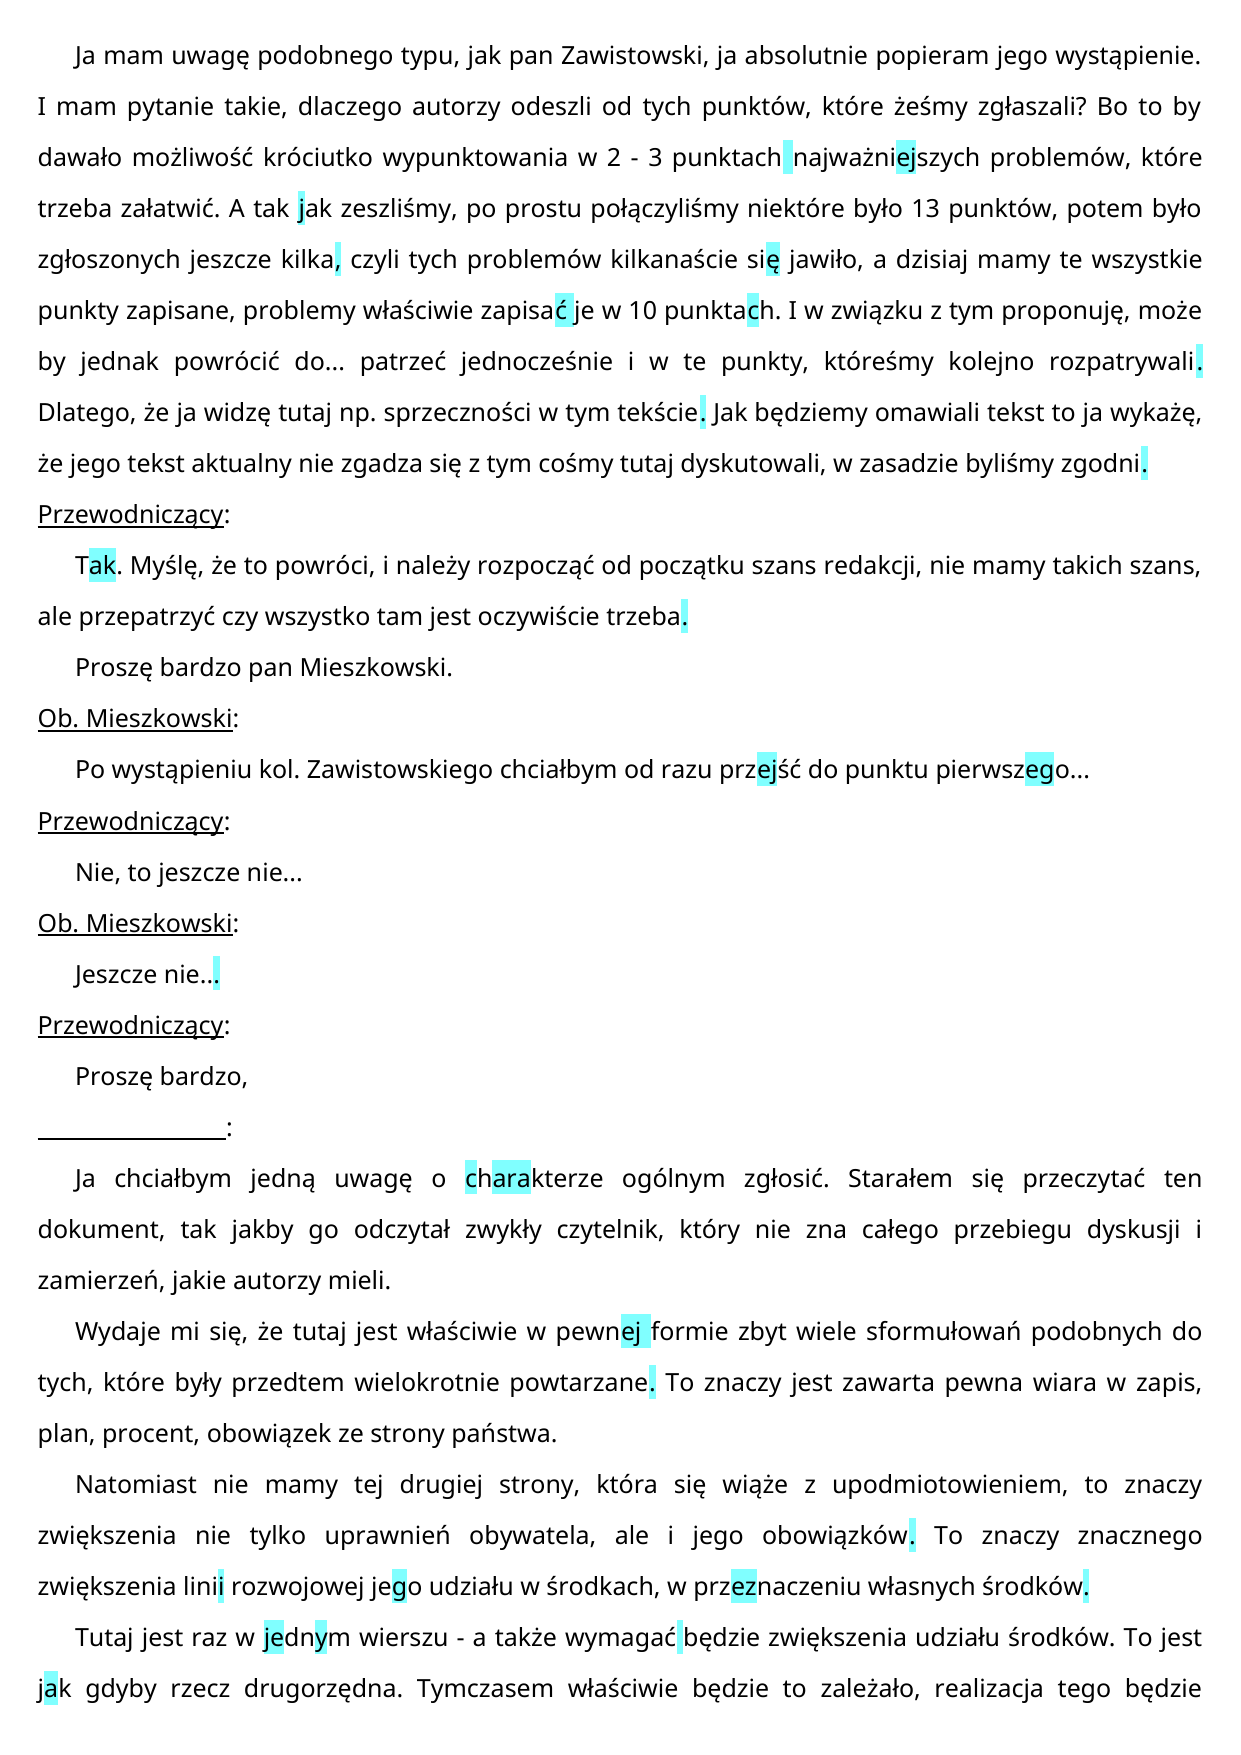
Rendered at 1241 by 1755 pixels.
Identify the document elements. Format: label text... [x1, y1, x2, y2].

text Wydaje mi się, że tutaj jest właściwie w pewnej formie zbyt wiele sformułowań podobnych do tych, które były przedtem wielokrotnie powtarzane. To znaczy jest zawarta pewna wiara w zapis, plan, procent, obowiązek ze strony państwa. [37, 1313, 1203, 1450]
text Ja chciałbym jedną uwagę o charakterze ogólnym zgłosić. Starałem się przeczytać ten dokument, tak jakby go odczytał zwykły czytelnik, który nie zna całego przebiegu dyskusji i zamierzeń, jakie autorzy mieli. [37, 1160, 1203, 1297]
text Ob. Mieszkowski: [37, 701, 1203, 735]
text Przewodniczący: [37, 497, 1203, 531]
text Proszę bardzo pan Mieszkowski. [37, 650, 1203, 684]
text Po wystąpieniu kol. Zawistowskiego chciałbym od razu przejść do punktu pierwszego... [37, 752, 1203, 786]
text Ob. Mieszkowski: [37, 905, 1203, 939]
text Tak. Myślę, że to powróci, i należy rozpocząć od początku szans redakcji, nie mamy takich szans, ale przepatrzyć czy wszystko tam jest oczywiście trzeba. [37, 548, 1203, 633]
text Ja mam uwagę podobnego typu, jak pan Zawistowski, ja absolutnie popieram jego wystąpienie. I mam pytanie takie, dlaczego autorzy odeszli od tych punktów, które żeśmy zgłaszali? Bo to by dawało możliwość króciutko wypunktowania w 2 - 3 punktach najważniejszych problemów, które trzeba załatwić. A tak jak zeszliśmy, po prostu połączyliśmy niektóre było 13 punktów, potem było zgłoszonych jeszcze kilka, czyli tych problemów kilkanaście się jawiło, a dzisiaj mamy te wszystkie punkty zapisane, problemy właściwie zapisać je w 10 punktach. I w związku z tym proponuję, może by jednak powrócić do... patrzeć jednocześnie i w te punkty, któreśmy kolejno rozpatrywali. Dlatego, że ja widzę tutaj np. sprzeczności w tym tekście. Jak będziemy omawiali tekst to ja wykażę, że jego tekst aktualny nie zgadza się z tym cośmy tutaj dyskutowali, w zasadzie byliśmy zgodni. [37, 37, 1203, 480]
text Jeszcze nie... [37, 956, 1203, 990]
text Przewodniczący: [37, 1007, 1203, 1041]
text Nie, to jeszcze nie... [37, 854, 1203, 888]
text Tutaj jest raz w jednym wierszu - a także wymagać będzie zwiększenia udziału środków. To jest jak gdyby rzecz drugorzędna. Tymczasem właściwie będzie to zależało, realizacja tego będzie [37, 1620, 1203, 1705]
text Proszę bardzo, [37, 1058, 1203, 1092]
text Natomiast nie mamy tej drugiej strony, która się wiąże z upodmiotowieniem, to znaczy zwiększenia nie tylko uprawnień obywatela, ale i jego obowiązków. To znaczy znacznego zwiększenia linii rozwojowej jego udziału w środkach, w przeznaczeniu własnych środków. [37, 1467, 1203, 1603]
text Przewodniczący: [37, 803, 1203, 837]
text : [37, 1109, 1203, 1143]
